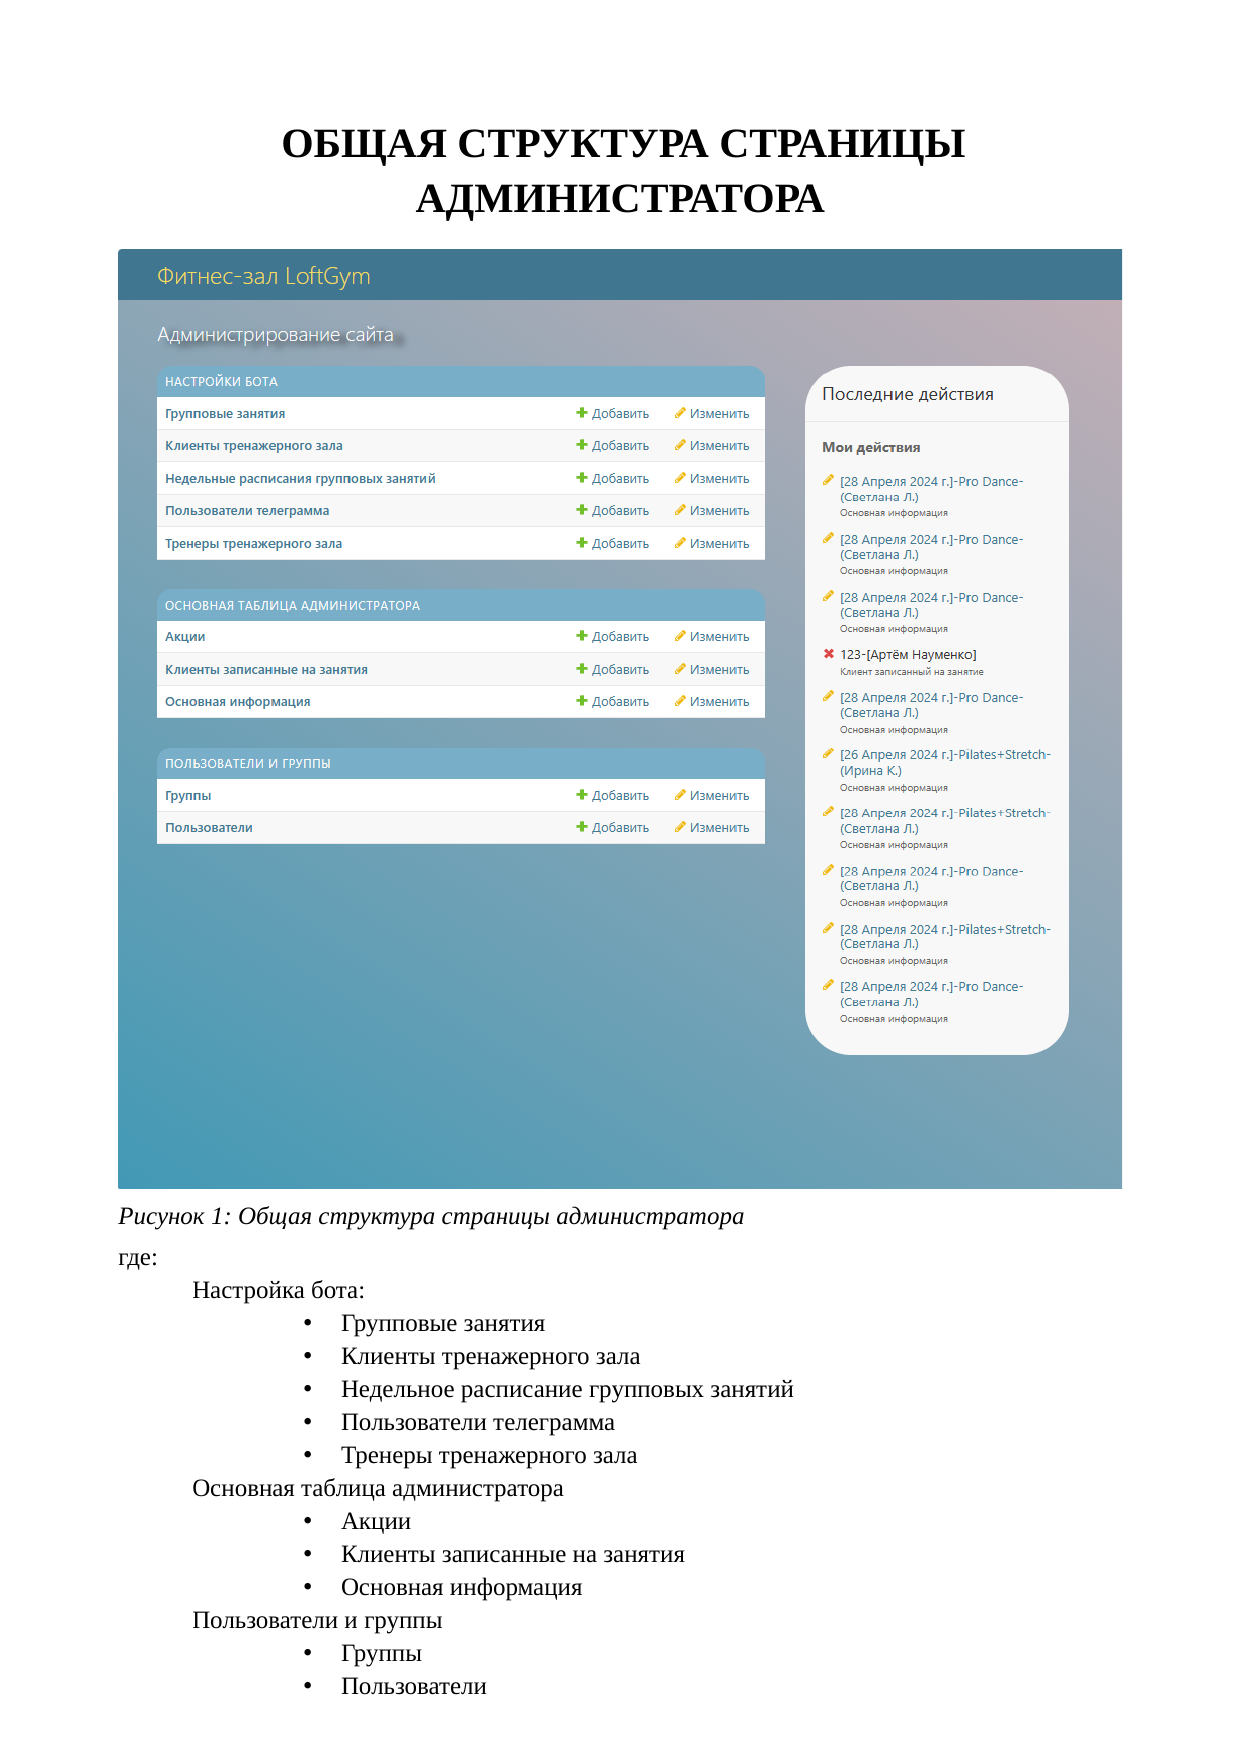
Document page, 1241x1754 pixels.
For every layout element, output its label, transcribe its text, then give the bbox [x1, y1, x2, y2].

list Пользователи телеграмма [303, 1407, 1122, 1436]
text Настройка бота: [118, 1275, 1122, 1303]
list Акции [303, 1506, 1122, 1534]
text ОБЩАЯ СТРУКТУРА СТРАНИЦЫ АДМИНИСТРАТОРА [118, 118, 1122, 221]
text Рисунок 1: Общая структура страницы администратора [118, 1189, 1122, 1230]
list Недельное расписание групповых занятий [303, 1374, 1122, 1402]
list Групповые занятия [303, 1308, 1122, 1336]
list Группы [303, 1638, 1122, 1667]
list Клиенты записанные на занятия [303, 1539, 1122, 1568]
list Основная информация [303, 1572, 1122, 1601]
text Основная таблица администратора [118, 1473, 1122, 1502]
list Тренеры тренажерного зала [303, 1440, 1122, 1468]
picture [118, 249, 1123, 1189]
text где: [118, 1230, 1122, 1270]
list Клиенты тренажерного зала [303, 1341, 1122, 1369]
list Пользователи [303, 1671, 1122, 1700]
text Пользователи и группы [118, 1605, 1122, 1634]
text [118, 228, 1122, 249]
